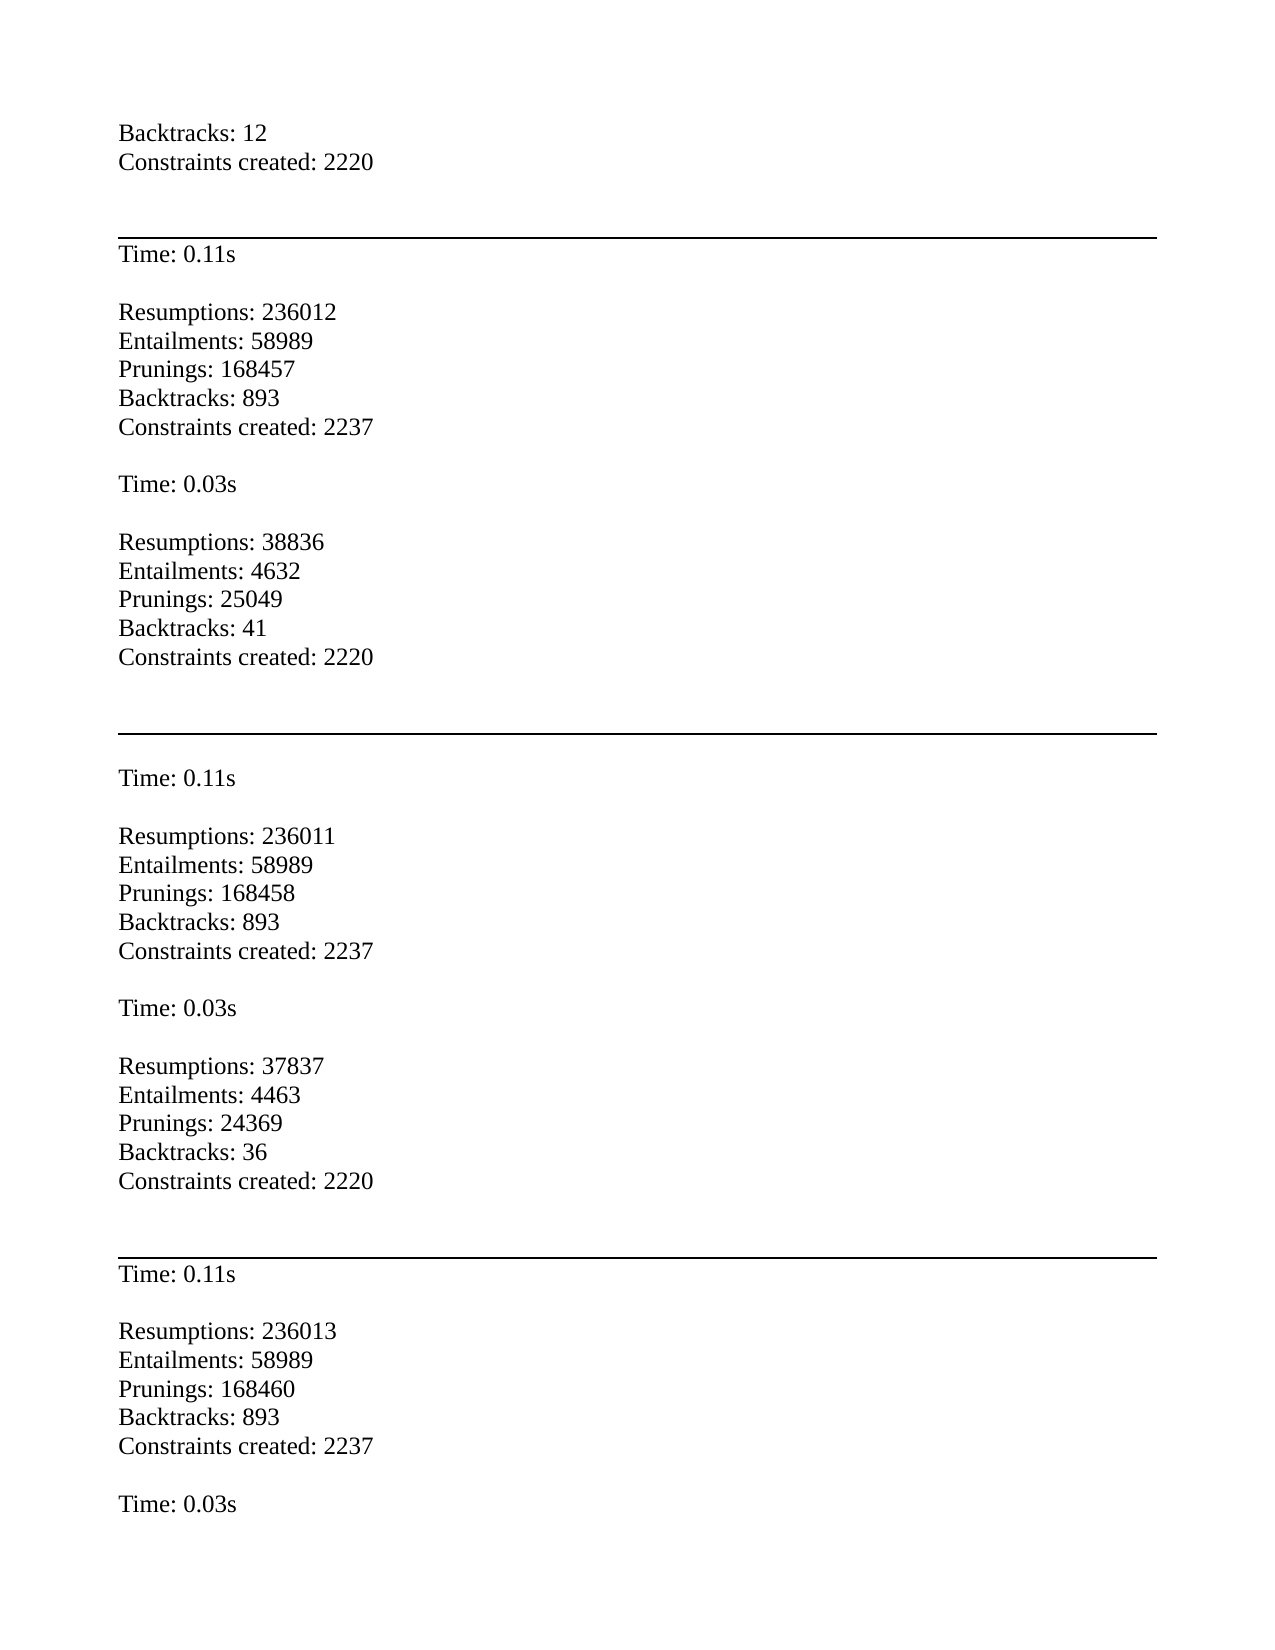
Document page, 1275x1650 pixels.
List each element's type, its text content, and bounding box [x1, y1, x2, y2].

text Resumptions: 236011 [118, 821, 1157, 850]
text Constraints created: 2220 [118, 147, 1157, 176]
text Constraints created: 2220 [118, 642, 1157, 671]
text Prunings: 168457 [118, 354, 1157, 383]
text Resumptions: 236012 [118, 297, 1157, 326]
text Time: 0.11s [118, 763, 1157, 792]
text Backtracks: 893 [118, 383, 1157, 412]
text Prunings: 24369 [118, 1108, 1157, 1137]
text Time: 0.03s [118, 1489, 1157, 1517]
text Prunings: 168460 [118, 1374, 1157, 1402]
text Resumptions: 38836 [118, 527, 1157, 556]
text Resumptions: 236013 [118, 1316, 1157, 1345]
text Entailments: 4632 [118, 556, 1157, 584]
text Entailments: 58989 [118, 850, 1157, 878]
text Time: 0.03s [118, 993, 1157, 1022]
text Constraints created: 2220 [118, 1166, 1157, 1195]
text Backtracks: 36 [118, 1137, 1157, 1166]
text Prunings: 25049 [118, 584, 1157, 613]
text Backtracks: 893 [118, 907, 1157, 936]
text Backtracks: 12 [118, 118, 1157, 147]
text Entailments: 58989 [118, 1345, 1157, 1374]
text Time: 0.03s [118, 469, 1157, 498]
text Constraints created: 2237 [118, 936, 1157, 965]
text Backtracks: 41 [118, 613, 1157, 642]
text Backtracks: 893 [118, 1402, 1157, 1431]
text Time: 0.11s [118, 1259, 1157, 1287]
text Resumptions: 37837 [118, 1051, 1157, 1080]
text Time: 0.11s [118, 239, 1157, 268]
text Constraints created: 2237 [118, 412, 1157, 441]
text Entailments: 4463 [118, 1080, 1157, 1108]
text Constraints created: 2237 [118, 1431, 1157, 1460]
text Prunings: 168458 [118, 878, 1157, 907]
text Entailments: 58989 [118, 326, 1157, 354]
